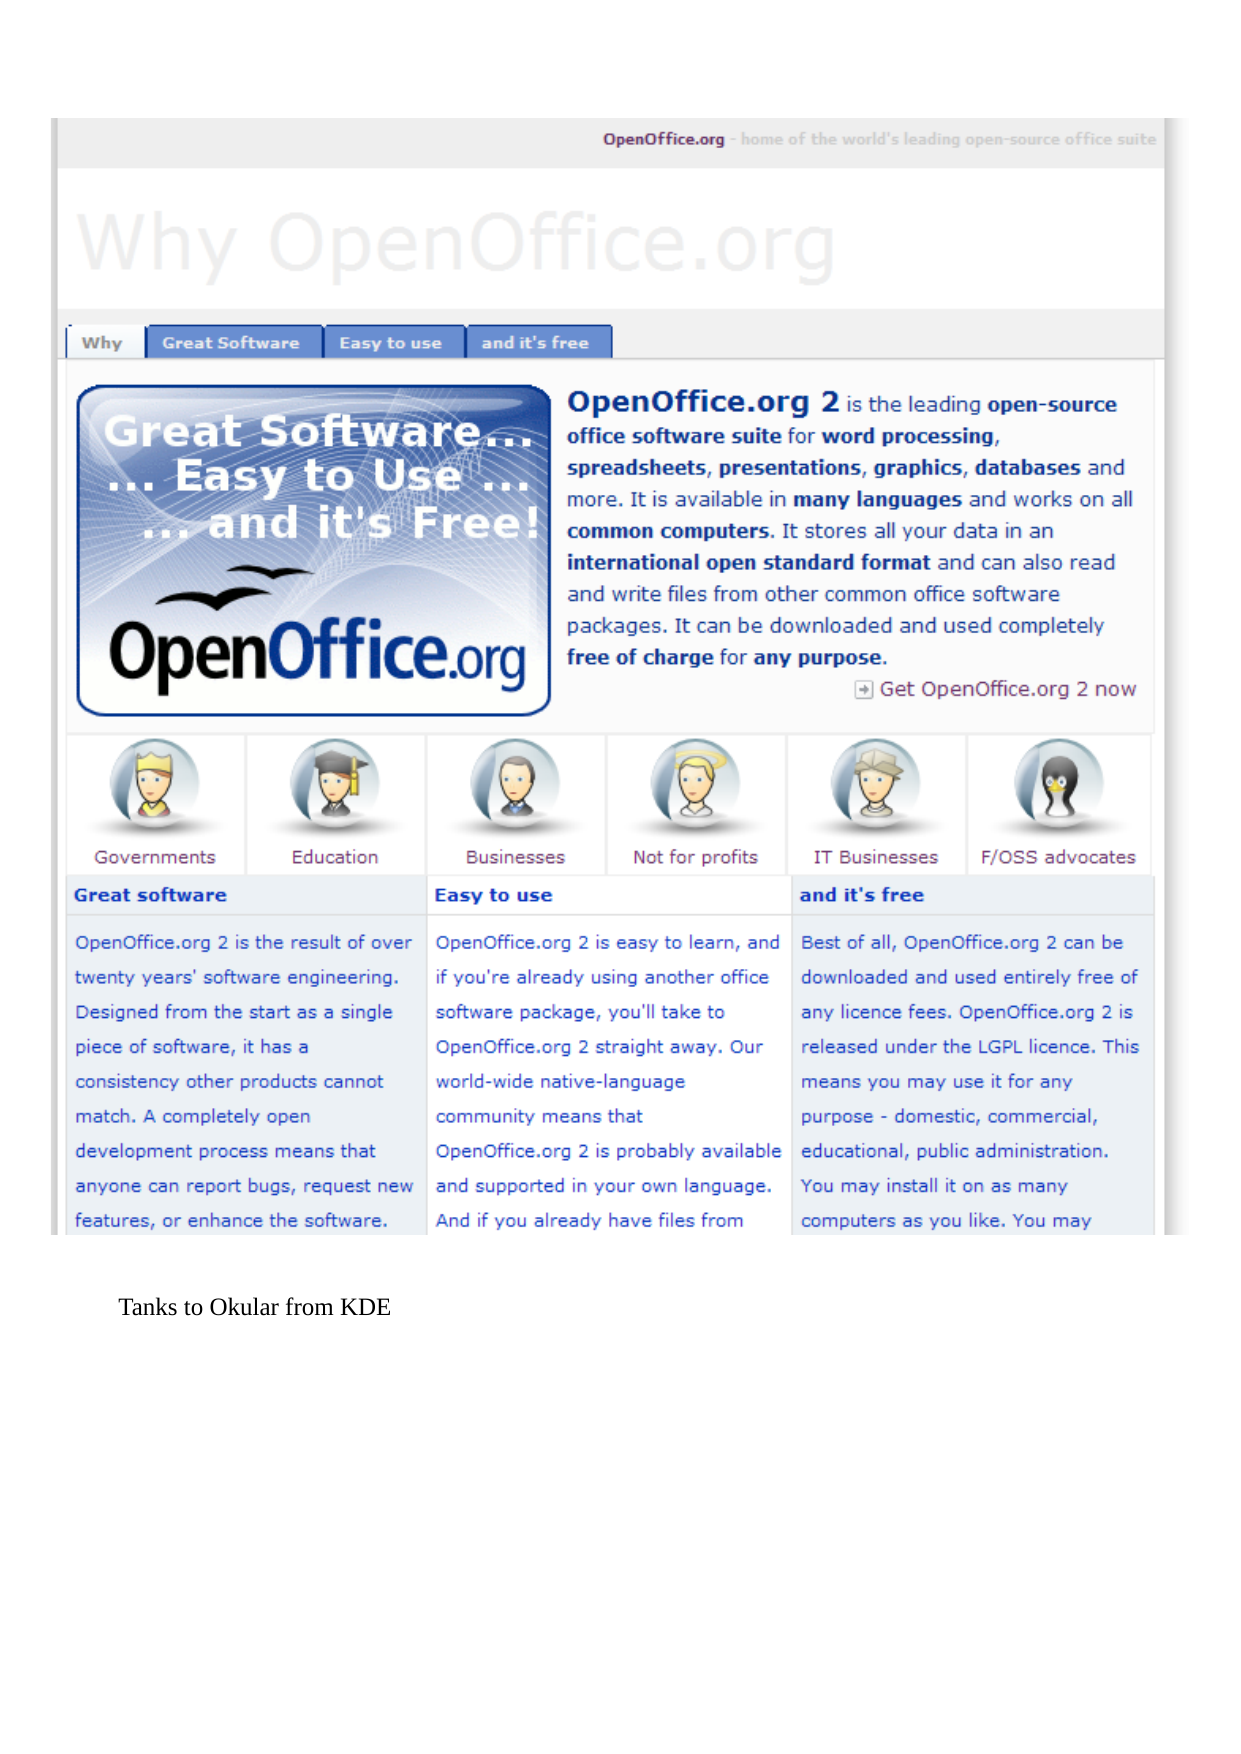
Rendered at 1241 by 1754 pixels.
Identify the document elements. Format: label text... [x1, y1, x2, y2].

picture [50, 118, 1190, 1235]
text Tanks to Okular from KDE [118, 1292, 1122, 1321]
